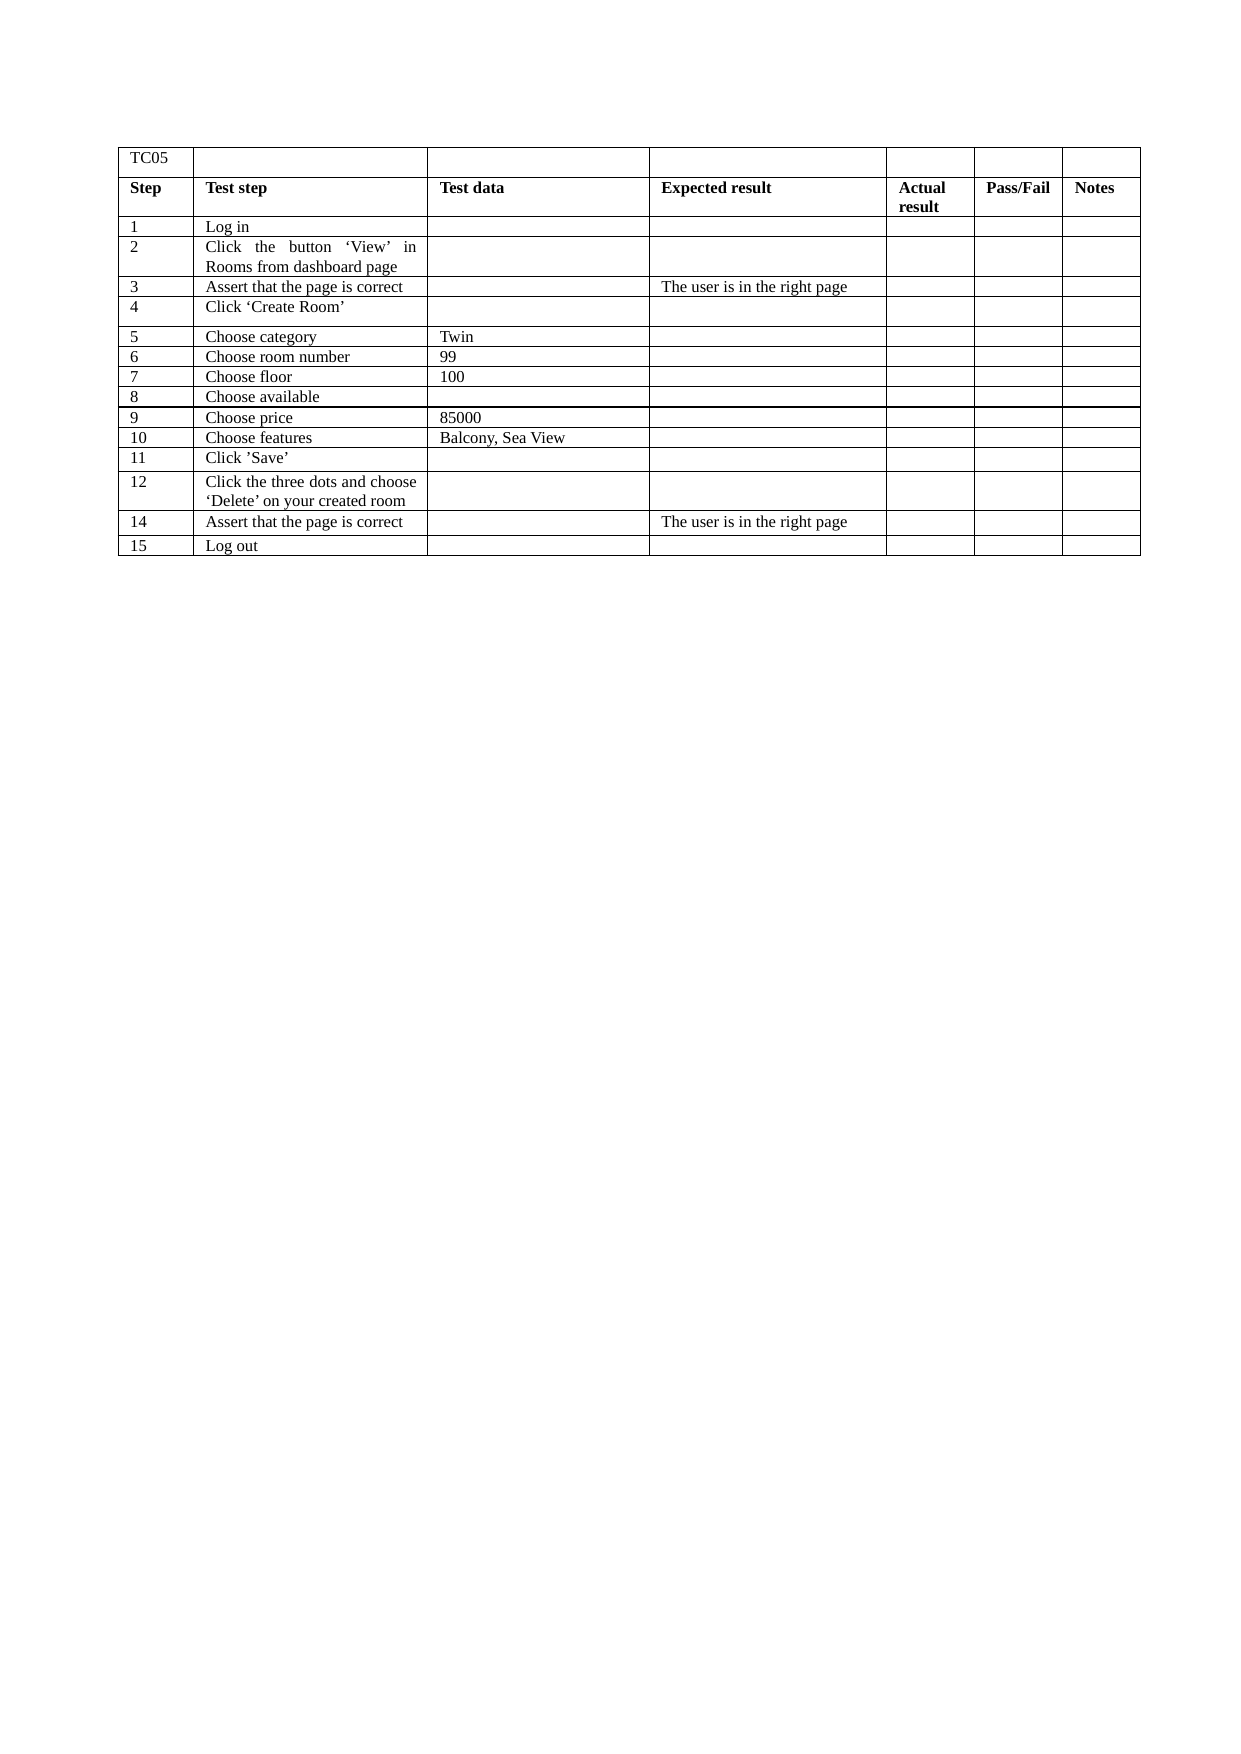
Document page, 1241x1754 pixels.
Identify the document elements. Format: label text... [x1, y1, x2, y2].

table_cell The user is in the right page [650, 511, 886, 534]
table_cell Assert that the page is correct [194, 277, 427, 296]
table_cell [975, 511, 1062, 534]
table_cell [975, 387, 1062, 406]
table_cell 4 [119, 297, 193, 326]
table_cell 2 [119, 237, 193, 276]
table_cell Assert that the page is correct [194, 511, 427, 534]
table_cell Choose floor [194, 367, 427, 386]
table_cell Test step [194, 178, 427, 216]
table_cell [975, 277, 1062, 296]
table_header [194, 148, 427, 177]
table_cell Notes [1063, 178, 1140, 216]
table_cell [428, 277, 649, 296]
table_cell [887, 428, 974, 447]
table_cell Balcony, Sea View [428, 428, 649, 447]
table_cell [650, 408, 886, 427]
table_cell Actual result [887, 178, 974, 216]
table_cell Click the three dots and choose ‘Delete’ on your created room [194, 472, 427, 510]
table_cell [428, 387, 649, 406]
table_header [428, 148, 649, 177]
table_cell 1 [119, 217, 193, 236]
table_cell [975, 217, 1062, 236]
table_cell [887, 367, 974, 386]
table_cell [650, 387, 886, 406]
table_cell [428, 448, 649, 471]
table_cell [650, 472, 886, 510]
table_cell 85000 [428, 408, 649, 427]
table_cell [887, 297, 974, 326]
table_cell [1063, 428, 1140, 447]
table_cell [1063, 277, 1140, 296]
table_header TC05 [119, 148, 193, 177]
table_cell [650, 327, 886, 346]
table_cell [428, 217, 649, 236]
table_cell [650, 428, 886, 447]
table_cell [887, 536, 974, 555]
table_cell [975, 237, 1062, 276]
table_cell [887, 472, 974, 510]
table_cell 11 [119, 448, 193, 471]
table_cell Choose room number [194, 347, 427, 366]
table_cell Twin [428, 327, 649, 346]
table_cell [1063, 327, 1140, 346]
table_cell 3 [119, 277, 193, 296]
table_cell The user is in the right page [650, 277, 886, 296]
table_cell [975, 297, 1062, 326]
table_cell 99 [428, 347, 649, 366]
table_cell [650, 297, 886, 326]
table_cell 15 [119, 536, 193, 555]
table_cell [975, 448, 1062, 471]
table_cell [975, 347, 1062, 366]
table_cell [975, 367, 1062, 386]
table_cell [1063, 347, 1140, 366]
table_cell [650, 367, 886, 386]
table_cell 6 [119, 347, 193, 366]
table_header [650, 148, 886, 177]
table_cell [1063, 408, 1140, 427]
table_cell Click ’Save’ [194, 448, 427, 471]
table_cell [887, 448, 974, 471]
table_cell [887, 347, 974, 366]
table_cell [887, 408, 974, 427]
table_cell [650, 237, 886, 276]
table_cell [1063, 367, 1140, 386]
table_cell [1063, 536, 1140, 555]
table_header [975, 148, 1062, 177]
table_cell [1063, 448, 1140, 471]
table_cell [1063, 511, 1140, 534]
table_cell [887, 511, 974, 534]
table_cell [650, 536, 886, 555]
table_cell Expected result [650, 178, 886, 216]
table_cell [1063, 387, 1140, 406]
table_cell [428, 536, 649, 555]
table_cell [887, 237, 974, 276]
table_cell Choose available [194, 387, 427, 406]
table_cell [428, 511, 649, 534]
table_cell [1063, 472, 1140, 510]
table_cell 9 [119, 408, 193, 427]
table_cell [1063, 237, 1140, 276]
table_cell 12 [119, 472, 193, 510]
table_cell [428, 297, 649, 326]
table_cell Click ‘Create Room’ [194, 297, 427, 326]
table_cell Pass/Fail [975, 178, 1062, 216]
table_cell 7 [119, 367, 193, 386]
table_cell Test data [428, 178, 649, 216]
table_cell [428, 237, 649, 276]
table_cell [650, 448, 886, 471]
table_cell Choose category [194, 327, 427, 346]
table_cell [887, 327, 974, 346]
table_header [887, 148, 974, 177]
table_cell [1063, 217, 1140, 236]
table_cell Step [119, 178, 193, 216]
table_cell [975, 536, 1062, 555]
table_cell [650, 347, 886, 366]
table_cell 14 [119, 511, 193, 534]
table_cell Log in [194, 217, 427, 236]
table_cell Log out [194, 536, 427, 555]
table_cell [975, 408, 1062, 427]
table_cell [650, 217, 886, 236]
table_cell [887, 387, 974, 406]
table_cell Click the button ‘View’ in Rooms from dashboard page [194, 237, 427, 276]
table_cell 10 [119, 428, 193, 447]
table_cell 100 [428, 367, 649, 386]
table_cell Choose features [194, 428, 427, 447]
table_cell [1063, 297, 1140, 326]
table_cell [975, 428, 1062, 447]
table_cell 8 [119, 387, 193, 406]
table_cell [887, 217, 974, 236]
table_cell [887, 277, 974, 296]
table_cell [975, 472, 1062, 510]
table_header [1063, 148, 1140, 177]
table_cell 5 [119, 327, 193, 346]
table_cell Choose price [194, 408, 427, 427]
table_cell [975, 327, 1062, 346]
table_cell [428, 472, 649, 510]
